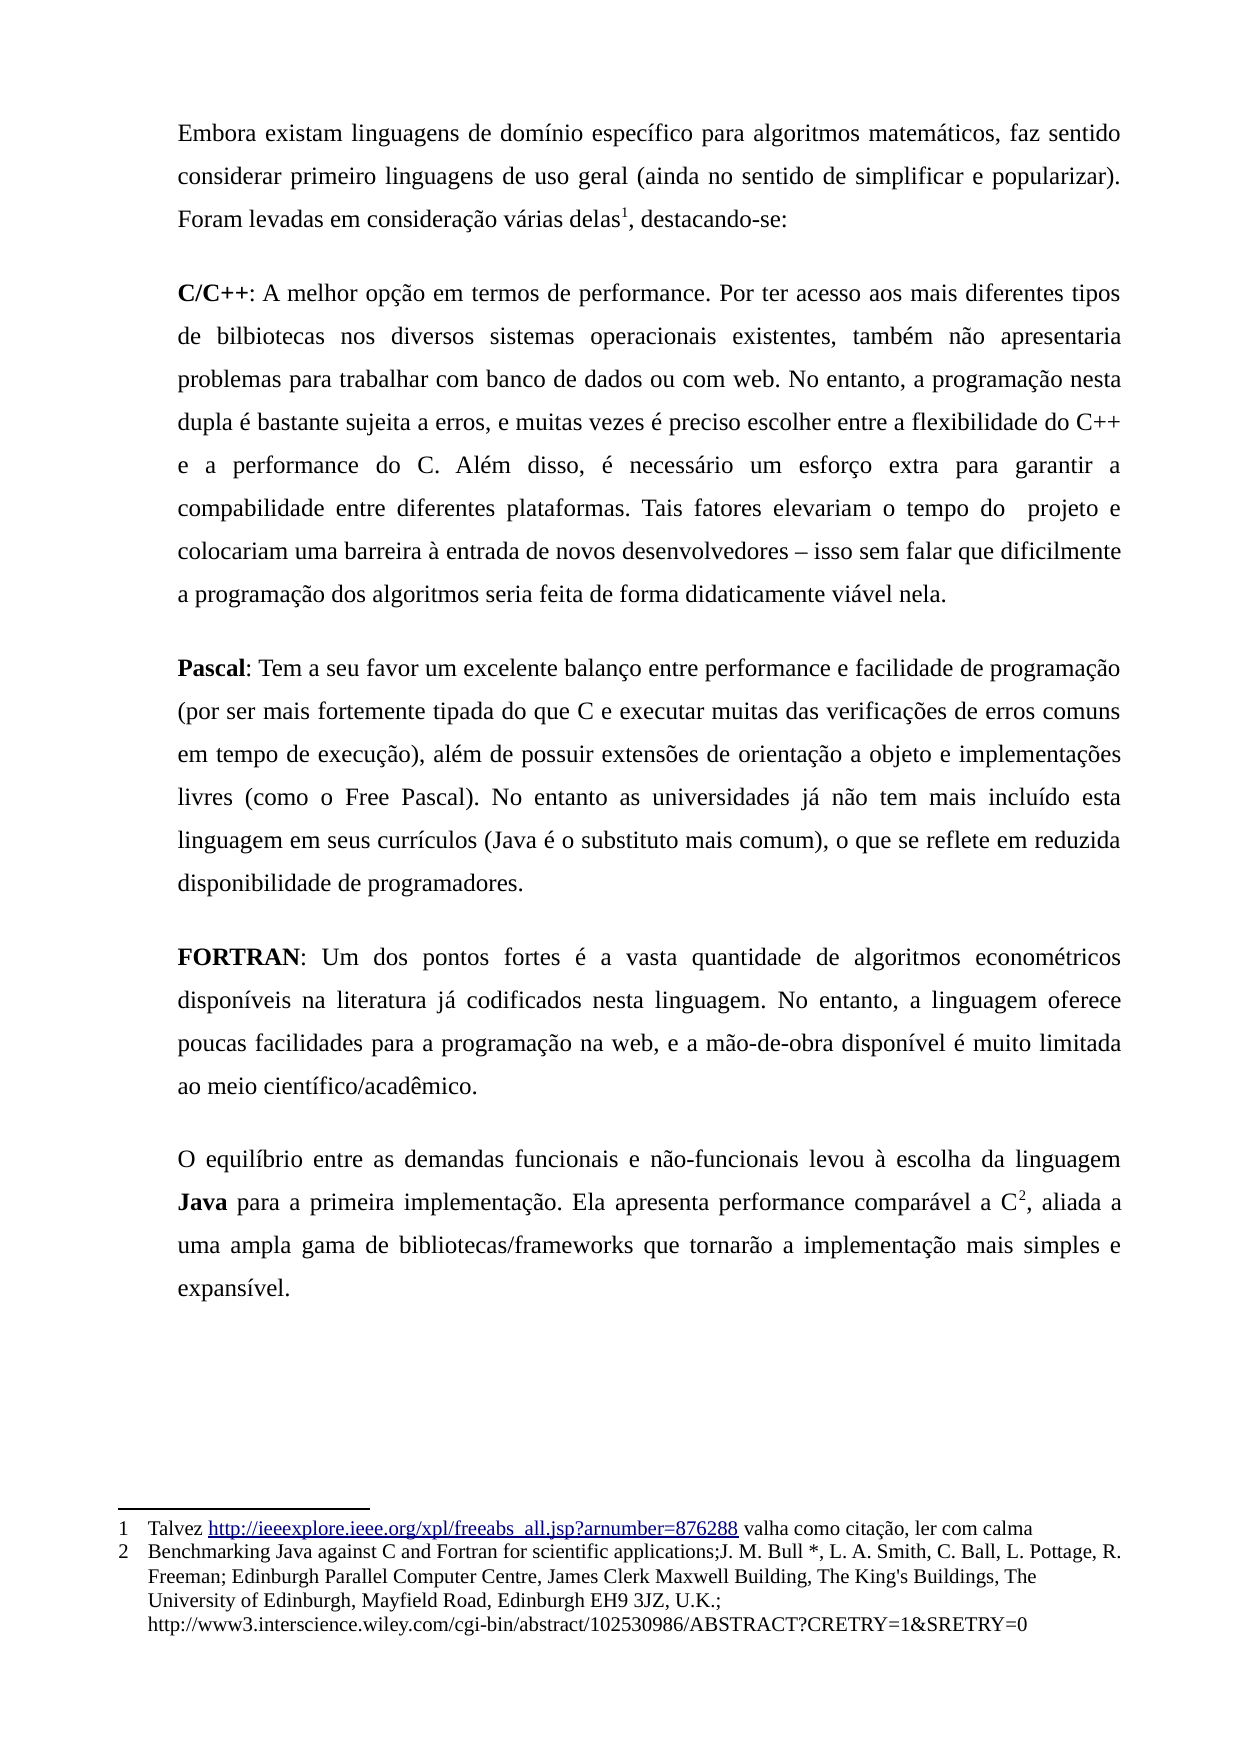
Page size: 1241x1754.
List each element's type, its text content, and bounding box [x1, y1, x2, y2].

text Benchmarking Java against C and Fortran for scientific applications;J. M. Bull *, L. A. Smith, C. Ball, L. Pottage, R. Freeman; Edinburgh Parallel Computer Centre, James Clerk Maxwell Building, The King's Buildings, The University of Edinburgh, Mayfield Road, Edinburgh EH9 3JZ, U.K.; http://www3.interscience.wiley.com/cgi-bin/abstract/102530986/ABSTRACT?CRETRY=1&SRETRY=0 [118, 1539, 1122, 1636]
text C/C++: A melhor opção em termos de performance. Por ter acesso aos mais diferentes tipos de bilbiotecas nos diversos sistemas operacionais existentes, também não apresentaria problemas para trabalhar com banco de dados ou com web. No entanto, a programação nesta dupla é bastante sujeita a erros, e muitas vezes é preciso escolher entre a flexibilidade do C++ e a performance do C. Além disso, é necessário um esforço extra para garantir a compabilidade entre diferentes plataformas. Tais fatores elevariam o tempo do projeto e colocariam uma barreira à entrada de novos desenvolvedores – isso sem falar que dificilmente a programação dos algoritmos seria feita de forma didaticamente viável nela. [177, 278, 1122, 608]
text FORTRAN: Um dos pontos fortes é a vasta quantidade de algoritmos econométricos disponíveis na literatura já codificados nesta linguagem. No entanto, a linguagem oferece poucas facilidades para a programação na web, e a mão-de-obra disponível é muito limitada ao meio científico/acadêmico. [177, 942, 1122, 1100]
text O equilíbrio entre as demandas funcionais e não-funcionais levou à escolha da linguagem Java para a primeira implementação. Ela apresenta performance comparável a C, aliada a uma ampla gama de bibliotecas/frameworks que tornarão a implementação mais simples e expansível. [177, 1144, 1122, 1302]
text Pascal: Tem a seu favor um excelente balanço entre performance e facilidade de programação (por ser mais fortemente tipada do que C e executar muitas das verificações de erros comuns em tempo de execução), além de possuir extensões de orientação a objeto e implementações livres (como o Free Pascal). No entanto as universidades já não tem mais incluído esta linguagem em seus currículos (Java é o substituto mais comum), o que se reflete em reduzida disponibilidade de programadores. [177, 653, 1122, 897]
text Embora existam linguagens de domínio específico para algoritmos matemáticos, faz sentido considerar primeiro linguagens de uso geral (ainda no sentido de simplificar e popularizar). Foram levadas em consideração várias delas, destacando-se: [177, 118, 1122, 233]
text Talvez http://ieeexplore.ieee.org/xpl/freeabs_all.jsp?arnumber=876288 valha como citação, ler com calma [118, 1515, 1122, 1539]
